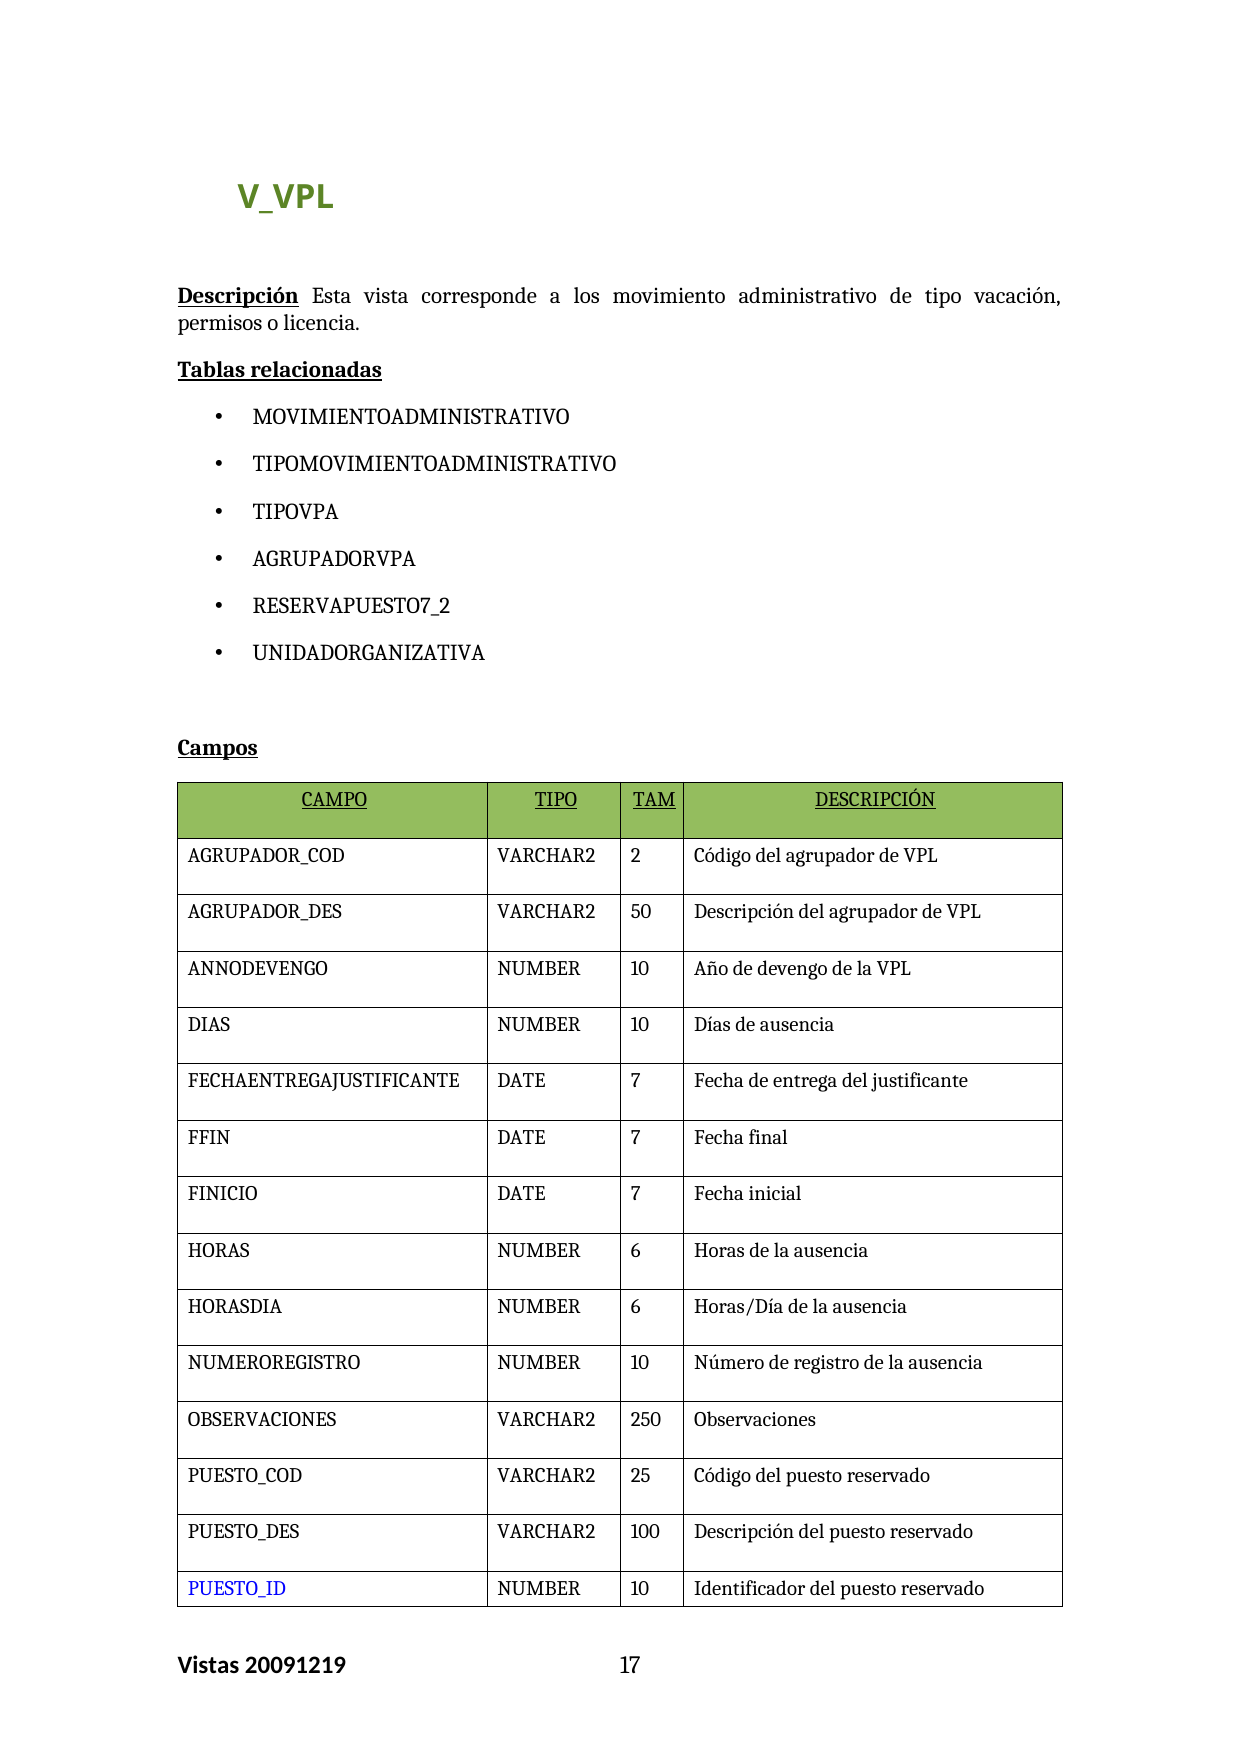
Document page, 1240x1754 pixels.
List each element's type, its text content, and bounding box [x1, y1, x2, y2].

table_cell AGRUPADOR_DES [178, 895, 487, 951]
table_cell PUESTO_COD [178, 1459, 487, 1514]
table_cell AGRUPADOR_COD [178, 839, 487, 894]
table_cell 7 [621, 1064, 683, 1120]
table_cell VARCHAR2 [488, 839, 620, 894]
table_cell FECHAENTREGAJUSTIFICANTE [178, 1064, 487, 1120]
table_cell FFIN [178, 1121, 487, 1176]
table_cell 7 [621, 1177, 683, 1232]
table_cell 10 [621, 952, 683, 1007]
table_cell PUESTO_DES [178, 1515, 487, 1571]
table_cell Fecha de entrega del justificante [684, 1064, 1062, 1120]
table_cell FINICIO [178, 1177, 487, 1232]
table_cell HORAS [178, 1234, 487, 1289]
table_cell NUMBER [488, 1346, 620, 1401]
list MOVIMIENTOADMINISTRATIVO [215, 404, 1062, 430]
table_cell 10 [621, 1008, 683, 1063]
table_cell Días de ausencia [684, 1008, 1062, 1063]
table_cell 10 [621, 1346, 683, 1401]
table_cell NUMEROREGISTRO [178, 1346, 487, 1401]
table_cell DIAS [178, 1008, 487, 1063]
table_cell NUMBER [488, 1008, 620, 1063]
table_cell VARCHAR2 [488, 1402, 620, 1458]
table_cell DATE [488, 1064, 620, 1120]
table_cell NUMBER [488, 1234, 620, 1289]
list TIPOMOVIMIENTOADMINISTRATIVO [215, 451, 1062, 478]
table_cell NUMBER [488, 1290, 620, 1345]
table_cell Código del agrupador de VPL [684, 839, 1062, 894]
text Tablas relacionadas [177, 357, 1062, 383]
table_cell Código del puesto reservado [684, 1459, 1062, 1514]
table_cell 2 [621, 839, 683, 894]
list RESERVAPUESTO7_2 [215, 593, 1062, 619]
table_cell Identificador del puesto reservado [684, 1572, 1062, 1606]
table_cell 6 [621, 1290, 683, 1345]
table_cell Horas de la ausencia [684, 1234, 1062, 1289]
table_cell OBSERVACIONES [178, 1402, 487, 1458]
list TIPOVPA [215, 498, 1062, 525]
table_cell PUESTO_ID [178, 1572, 487, 1606]
table_header TIPO [488, 783, 620, 838]
table_cell 10 [621, 1572, 683, 1606]
table_cell Horas/Día de la ausencia [684, 1290, 1062, 1345]
table_cell Fecha final [684, 1121, 1062, 1176]
table_cell DATE [488, 1177, 620, 1232]
table_header DESCRIPCIÓN [684, 783, 1062, 838]
table_header CAMPO [178, 783, 487, 838]
table_cell 250 [621, 1402, 683, 1458]
table_cell Descripción del puesto reservado [684, 1515, 1062, 1571]
table_cell VARCHAR2 [488, 1515, 620, 1571]
table_cell DATE [488, 1121, 620, 1176]
table_cell HORASDIA [178, 1290, 487, 1345]
table_cell Número de registro de la ausencia [684, 1346, 1062, 1401]
text Descripción Esta vista corresponde a los movimiento administrativo de tipo vacación, permisos o licencia. [177, 283, 1062, 336]
subtitle V_VPL [182, 173, 1062, 218]
table_cell Fecha inicial [684, 1177, 1062, 1232]
table_cell 7 [621, 1121, 683, 1176]
table_cell NUMBER [488, 952, 620, 1007]
table_cell VARCHAR2 [488, 1459, 620, 1514]
table_cell 100 [621, 1515, 683, 1571]
table_cell Año de devengo de la VPL [684, 952, 1062, 1007]
text Campos [177, 734, 1062, 761]
table_cell Descripción del agrupador de VPL [684, 895, 1062, 951]
table_cell Observaciones [684, 1402, 1062, 1458]
table_cell VARCHAR2 [488, 895, 620, 951]
table_cell ANNODEVENGO [178, 952, 487, 1007]
table_cell 6 [621, 1234, 683, 1289]
table_cell NUMBER [488, 1572, 620, 1606]
table_cell 25 [621, 1459, 683, 1514]
list AGRUPADORVPA [215, 546, 1062, 572]
table_cell 50 [621, 895, 683, 951]
table_header TAM [621, 783, 683, 838]
list UNIDADORGANIZATIVA [215, 640, 1062, 666]
